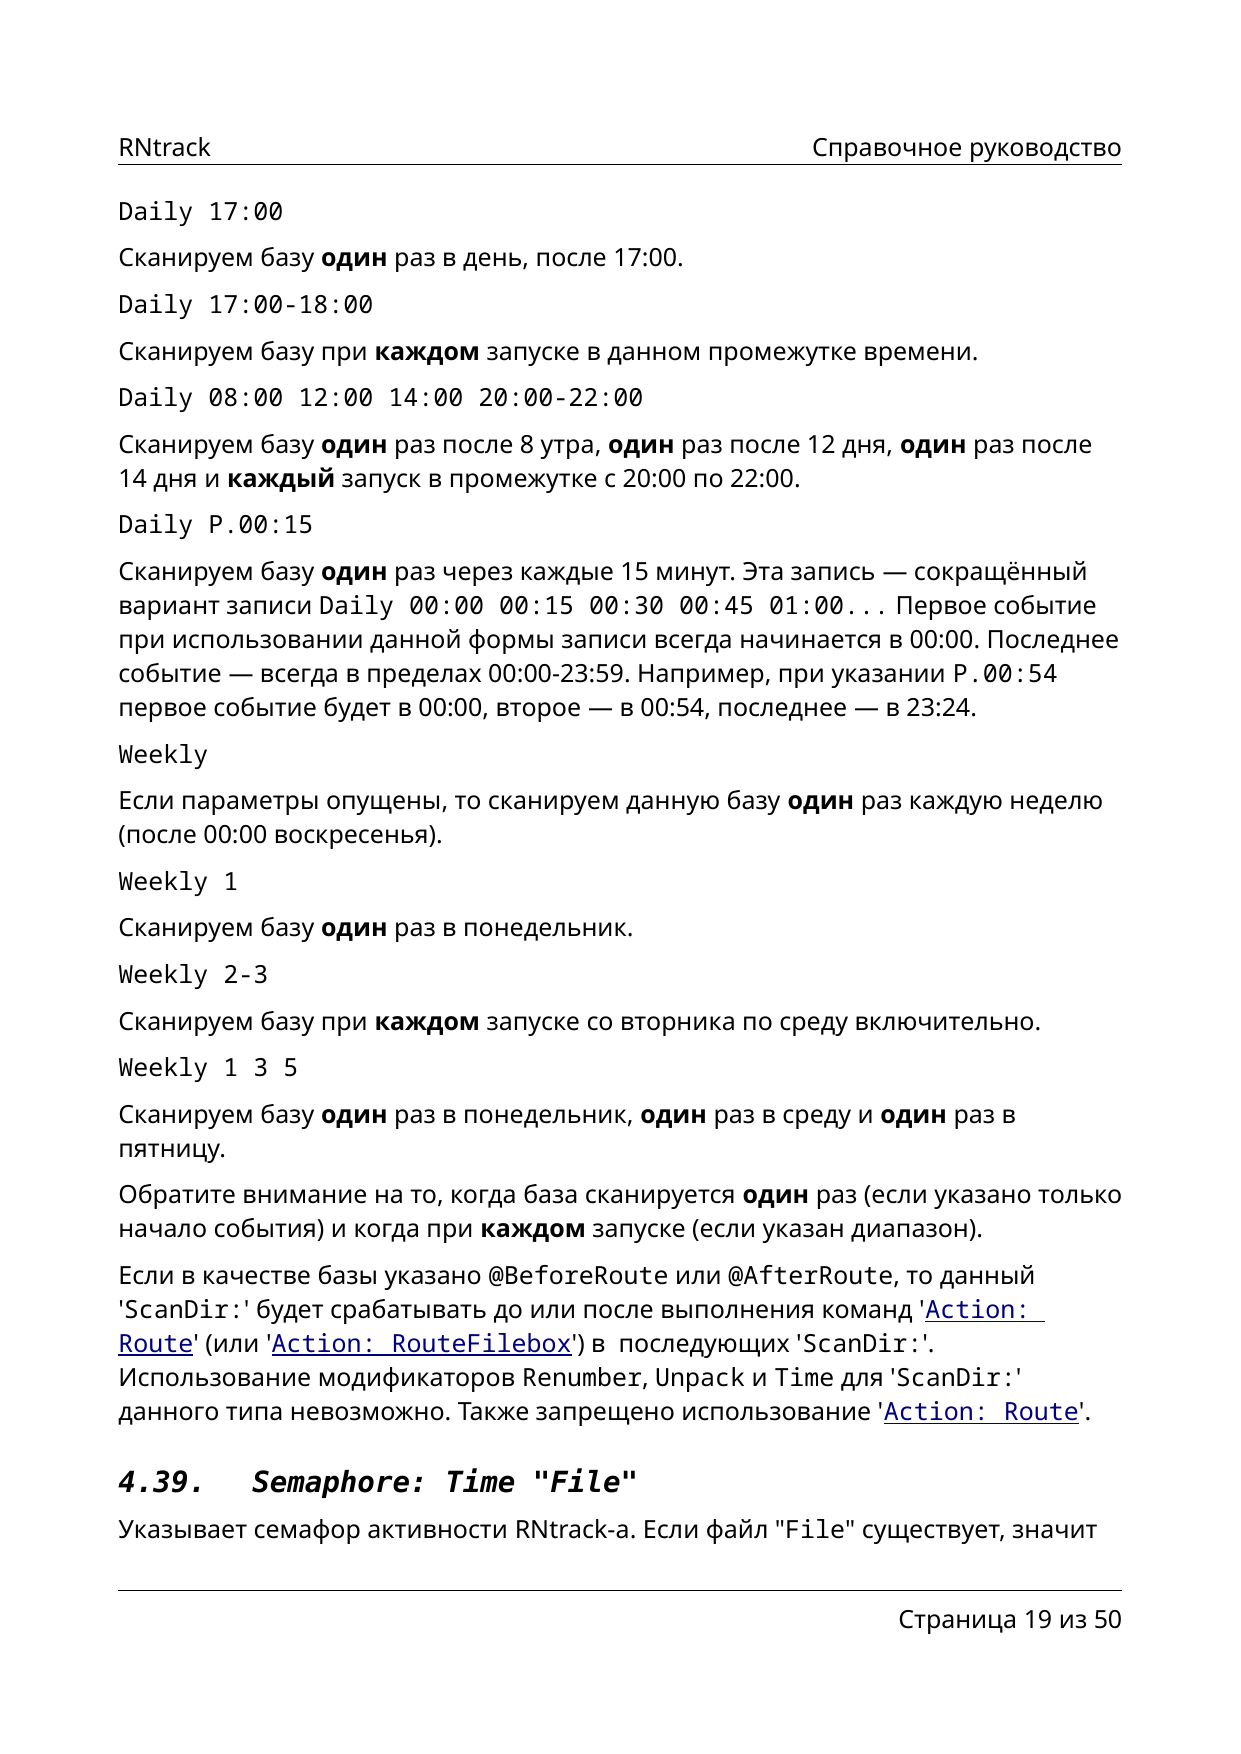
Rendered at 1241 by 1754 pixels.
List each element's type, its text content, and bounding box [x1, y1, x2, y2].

text Если в качестве базы указано @BeforeRoute или @AfterRoute, то данный 'ScanDir:' будет срабатывать до или после выполнения команд 'Action: Route' (или 'Action: RouteFilebox') в последующих 'ScanDir:'. Использование модификаторов Renumber, Unpack и Time для 'ScanDir:' данного типа невозможно. Также запрещено использование 'Action: Route'. [118, 1258, 1122, 1428]
text Daily 17:00-18:00 [118, 287, 1122, 321]
text Сканируем базу один раз через каждые 15 минут. Эта запись — сокращённый вариант записи Daily 00:00 00:15 00:30 00:45 01:00... Первое событие при использовании данной формы записи всегда начинается в 00:00. Последнее событие — всегда в пределах 00:00-23:59. Например, при указании P.00:54 первое событие будет в 00:00, второе — в 00:54, последнее — в 23:24. [118, 553, 1122, 724]
text Сканируем базу один раз в понедельник. [118, 910, 1122, 944]
text Обратите внимание на то, когда база сканируется один раз (если указано только начало события) и когда при каждом запуске (если указан диапазон). [118, 1177, 1122, 1245]
text Daily 17:00 [118, 193, 1122, 228]
text Weekly 1 [118, 863, 1122, 898]
text Сканируем базу при каждом запуске со вторника по среду включительно. [118, 1003, 1122, 1037]
text Daily P.00:15 [118, 507, 1122, 541]
text Сканируем базу один раз в день, после 17:00. [118, 240, 1122, 274]
text Weekly [118, 736, 1122, 770]
text Сканируем базу один раз в понедельник, один раз в среду и один раз в пятницу. [118, 1096, 1122, 1164]
text Если параметры опущены, то сканируем данную базу один раз каждую неделю (после 00:00 воскресенья). [118, 783, 1122, 851]
text Сканируем базу один раз после 8 утра, один раз после 12 дня, один раз после 14 дня и каждый запуск в промежутке с 20:00 по 22:00. [118, 426, 1122, 494]
text Weekly 1 3 5 [118, 1050, 1122, 1084]
text Weekly 2-3 [118, 957, 1122, 991]
text Указывает семафор активности RNtrack-а. Если файл "File" существует, значит [118, 1512, 1122, 1546]
subtitle Semaphore: Time "File" [118, 1465, 1122, 1499]
text Daily 08:00 12:00 14:00 20:00-22:00 [118, 380, 1122, 414]
text Сканируем базу при каждом запуске в данном промежутке времени. [118, 333, 1122, 367]
